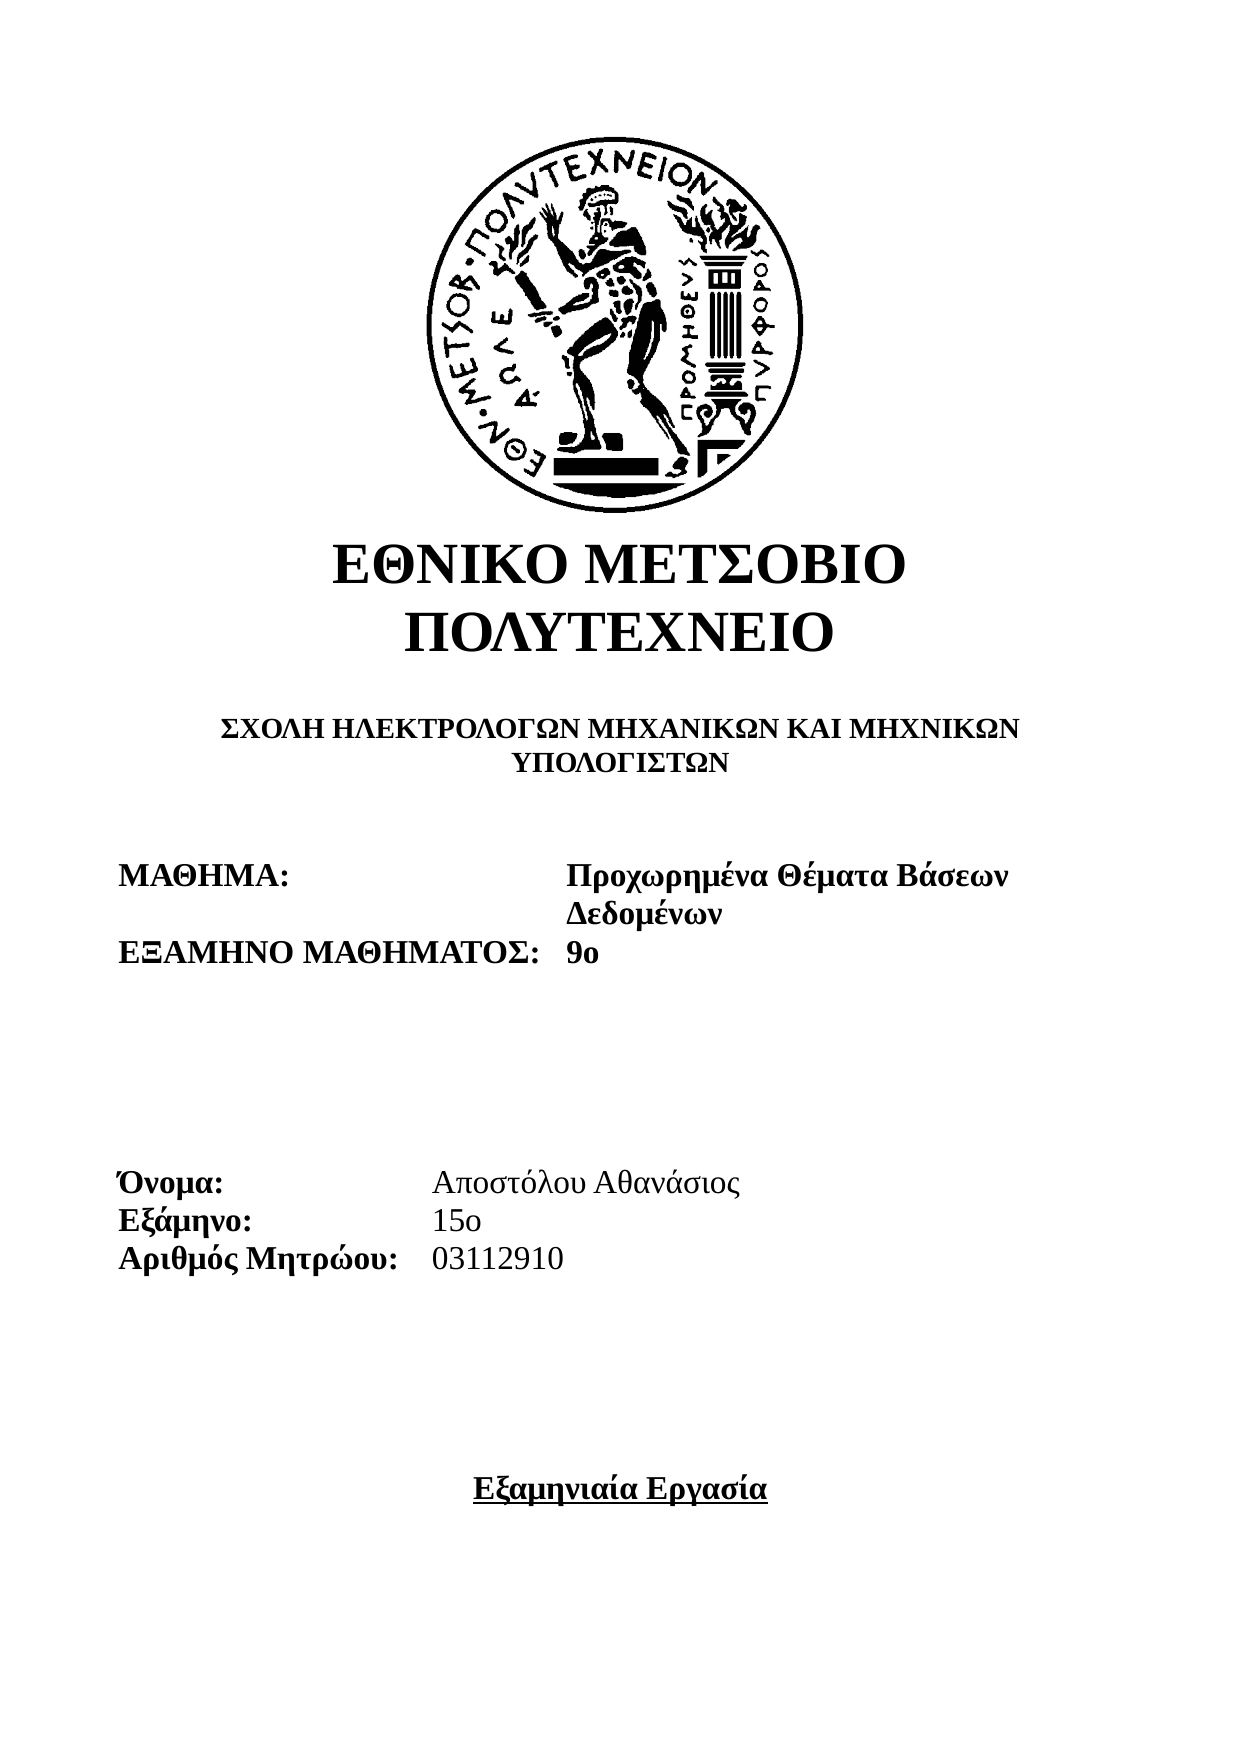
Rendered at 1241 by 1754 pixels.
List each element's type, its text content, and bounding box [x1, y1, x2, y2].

text Αριθμός Μητρώου: 03112910 [118, 1238, 1122, 1277]
text Εξάμηνο: 15ο [118, 1200, 1122, 1238]
text ΕΘΝΙΚΟ ΜΕΤΣΟΒΙΟ ΠΟΛΥΤΕΧΝΕΙΟ [118, 529, 1122, 663]
text Εξαμηνιαία Εργασία [118, 1468, 1122, 1507]
text Όνομα: Αποστόλου Αθανάσιος [118, 1162, 1122, 1200]
text ΣΧΟΛΗ ΗΛΕΚΤΡΟΛΟΓΩΝ ΜΗΧΑΝΙΚΩΝ ΚΑΙ ΜΗΧΝΙΚΩΝ ΥΠΟΛΟΓΙΣΤΩΝ [118, 711, 1122, 778]
picture [415, 118, 826, 530]
text ΜΑΘΗΜΑ: Προχωρημένα Θέματα Βάσεων Δεδομένων [118, 855, 1122, 932]
text ΕΞΑΜΗΝΟ ΜΑΘΗΜΑΤΟΣ: 9ο [118, 932, 1122, 970]
